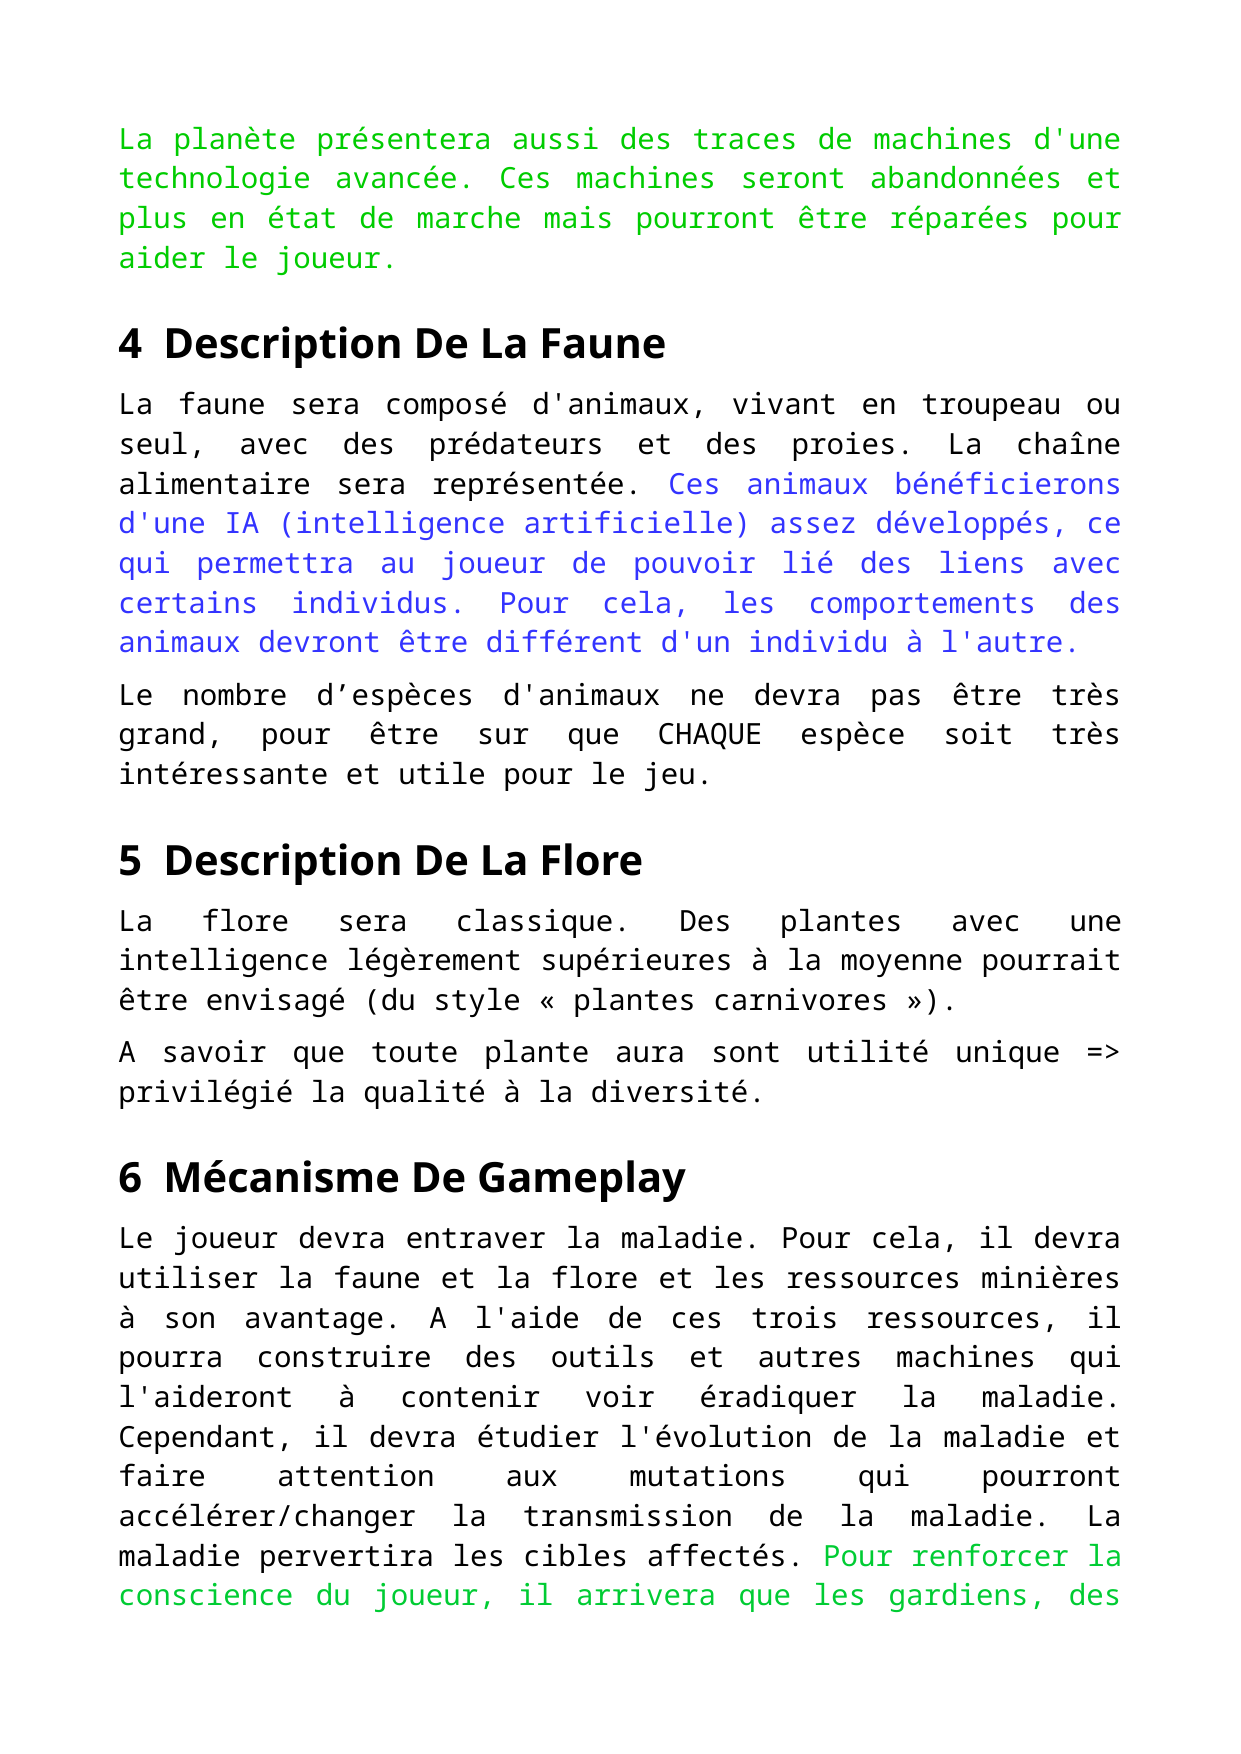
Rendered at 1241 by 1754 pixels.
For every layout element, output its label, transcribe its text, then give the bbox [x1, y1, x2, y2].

text La flore sera classique. Des plantes avec une intelligence légèrement supérieures à la moyenne pourrait être envisagé (du style « plantes carnivores »). [118, 900, 1122, 1019]
text Le joueur devra entraver la maladie. Pour cela, il devra utiliser la faune et la flore et les ressources minières à son avantage. A l'aide de ces trois ressources, il pourra construire des outils et autres machines qui l'aideront à contenir voir éradiquer la maladie. Cependant, il devra étudier l'évolution de la maladie et faire attention aux mutations qui pourront accélérer/changer la transmission de la maladie. La maladie pervertira les cibles affectés. Pour renforcer la conscience du joueur, il arrivera que les gardiens, des [118, 1217, 1122, 1614]
text Le nombre d’espèces d'animaux ne devra pas être très grand, pour être sur que CHAQUE espèce soit très intéressante et utile pour le jeu. [118, 674, 1122, 793]
text La planète présentera aussi des traces de machines d'une technologie avancée. Ces machines seront abandonnées et plus en état de marche mais pourront être réparées pour aider le joueur. [118, 118, 1122, 277]
subtitle Description de la faune [118, 314, 1122, 371]
text A savoir que toute plante aura sont utilité unique => privilégié la qualité à la diversité. [118, 1031, 1122, 1111]
text La faune sera composé d'animaux, vivant en troupeau ou seul, avec des prédateurs et des proies. La chaîne alimentaire sera représentée. Ces animaux bénéficierons d'une IA (intelligence artificielle) assez développés, ce qui permettra au joueur de pouvoir lié des liens avec certains individus. Pour cela, les comportements des animaux devront être différent d'un individu à l'autre. [118, 384, 1122, 661]
subtitle Description de la Flore [118, 831, 1122, 887]
subtitle Mécanisme de gameplay [118, 1148, 1122, 1205]
